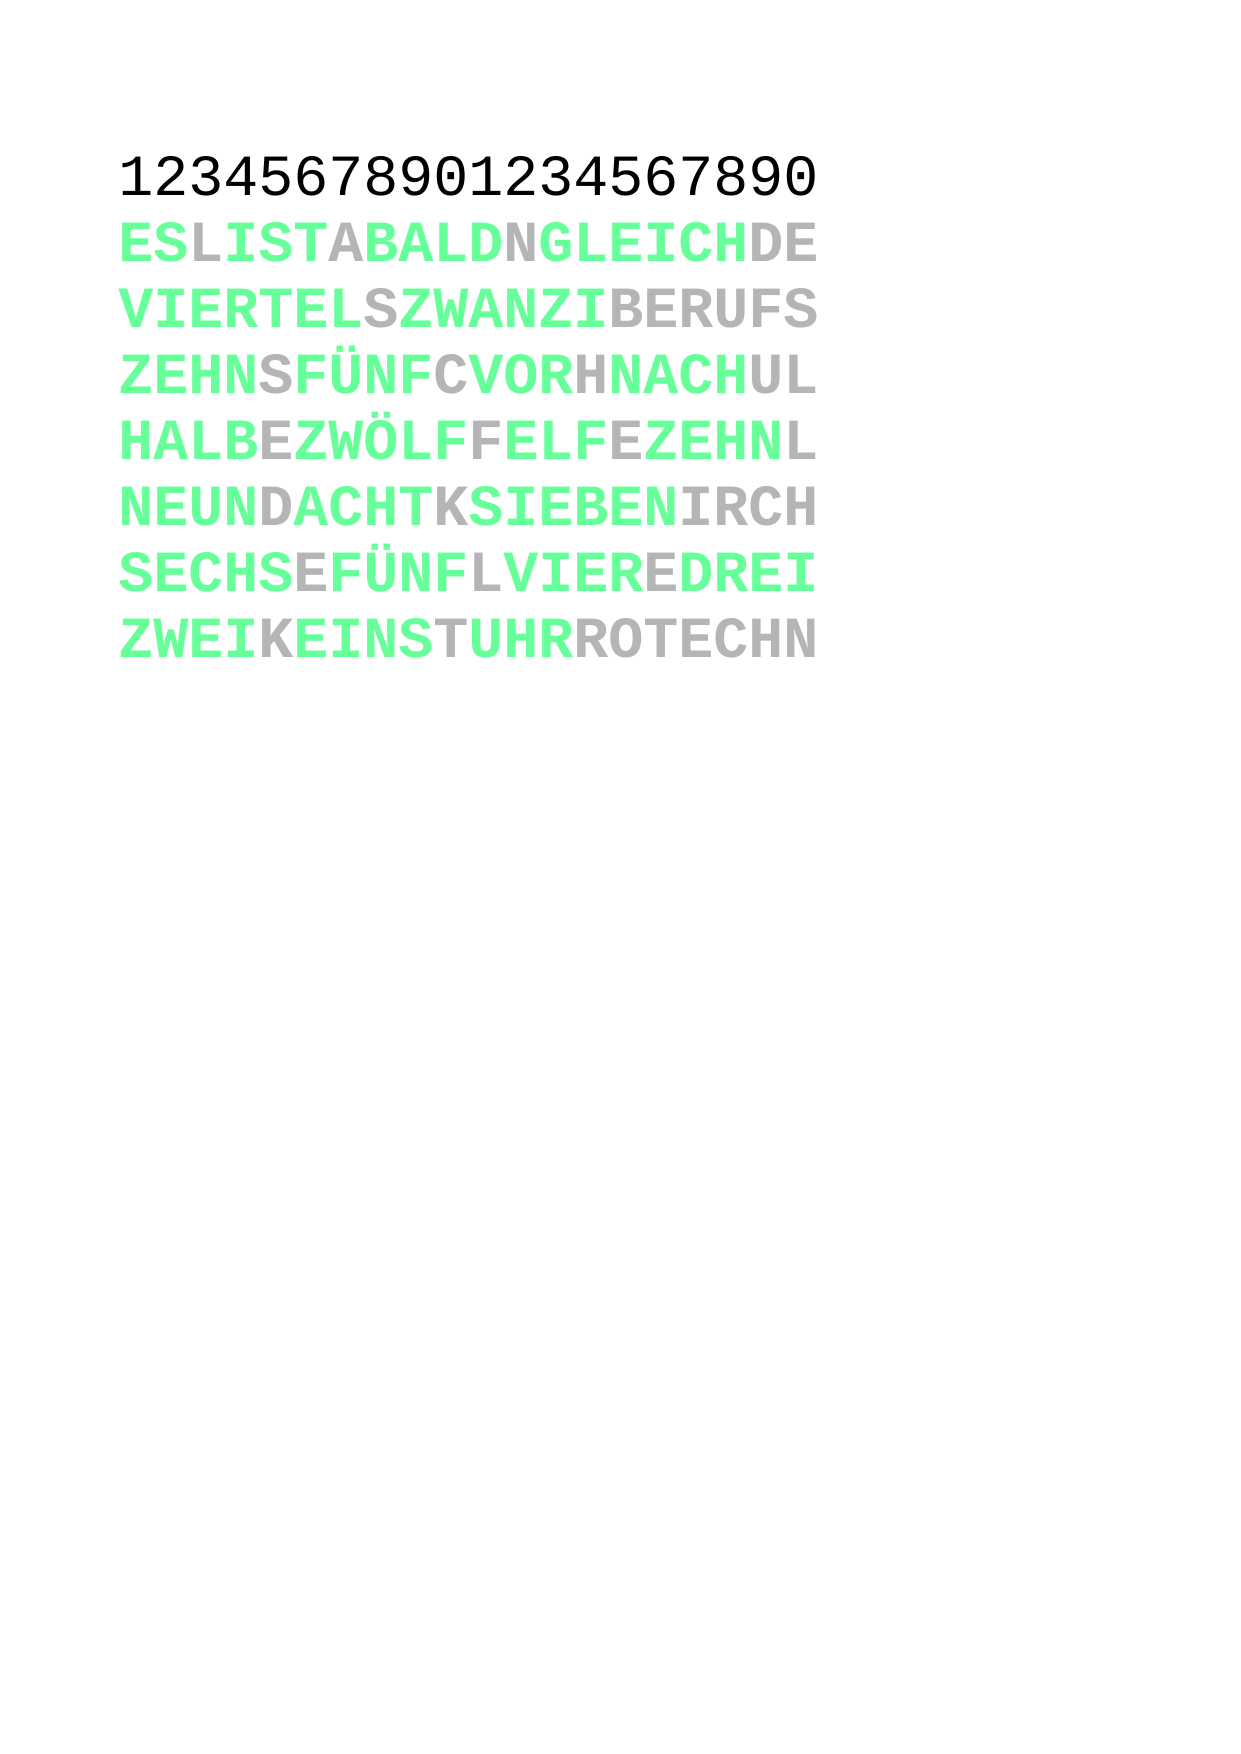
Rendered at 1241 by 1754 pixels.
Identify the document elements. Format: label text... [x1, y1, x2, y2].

text VIERTELSZWANZIBERUFS [118, 279, 1122, 345]
text ESLISTABALDNGLEICHDE [118, 213, 1122, 279]
text HALBEZWÖLFFELFEZEHNL [118, 411, 1122, 477]
text SECHSEFÜNFLVIEREDREI [118, 543, 1122, 609]
text ZEHNSFÜNFCVORHNACHUL [118, 345, 1122, 411]
text 12345678901234567890 [118, 147, 1122, 213]
text NEUNDACHTKSIEBENIRCH [118, 477, 1122, 543]
text ZWEIKEINSTUHRROTECHN [118, 609, 1122, 704]
